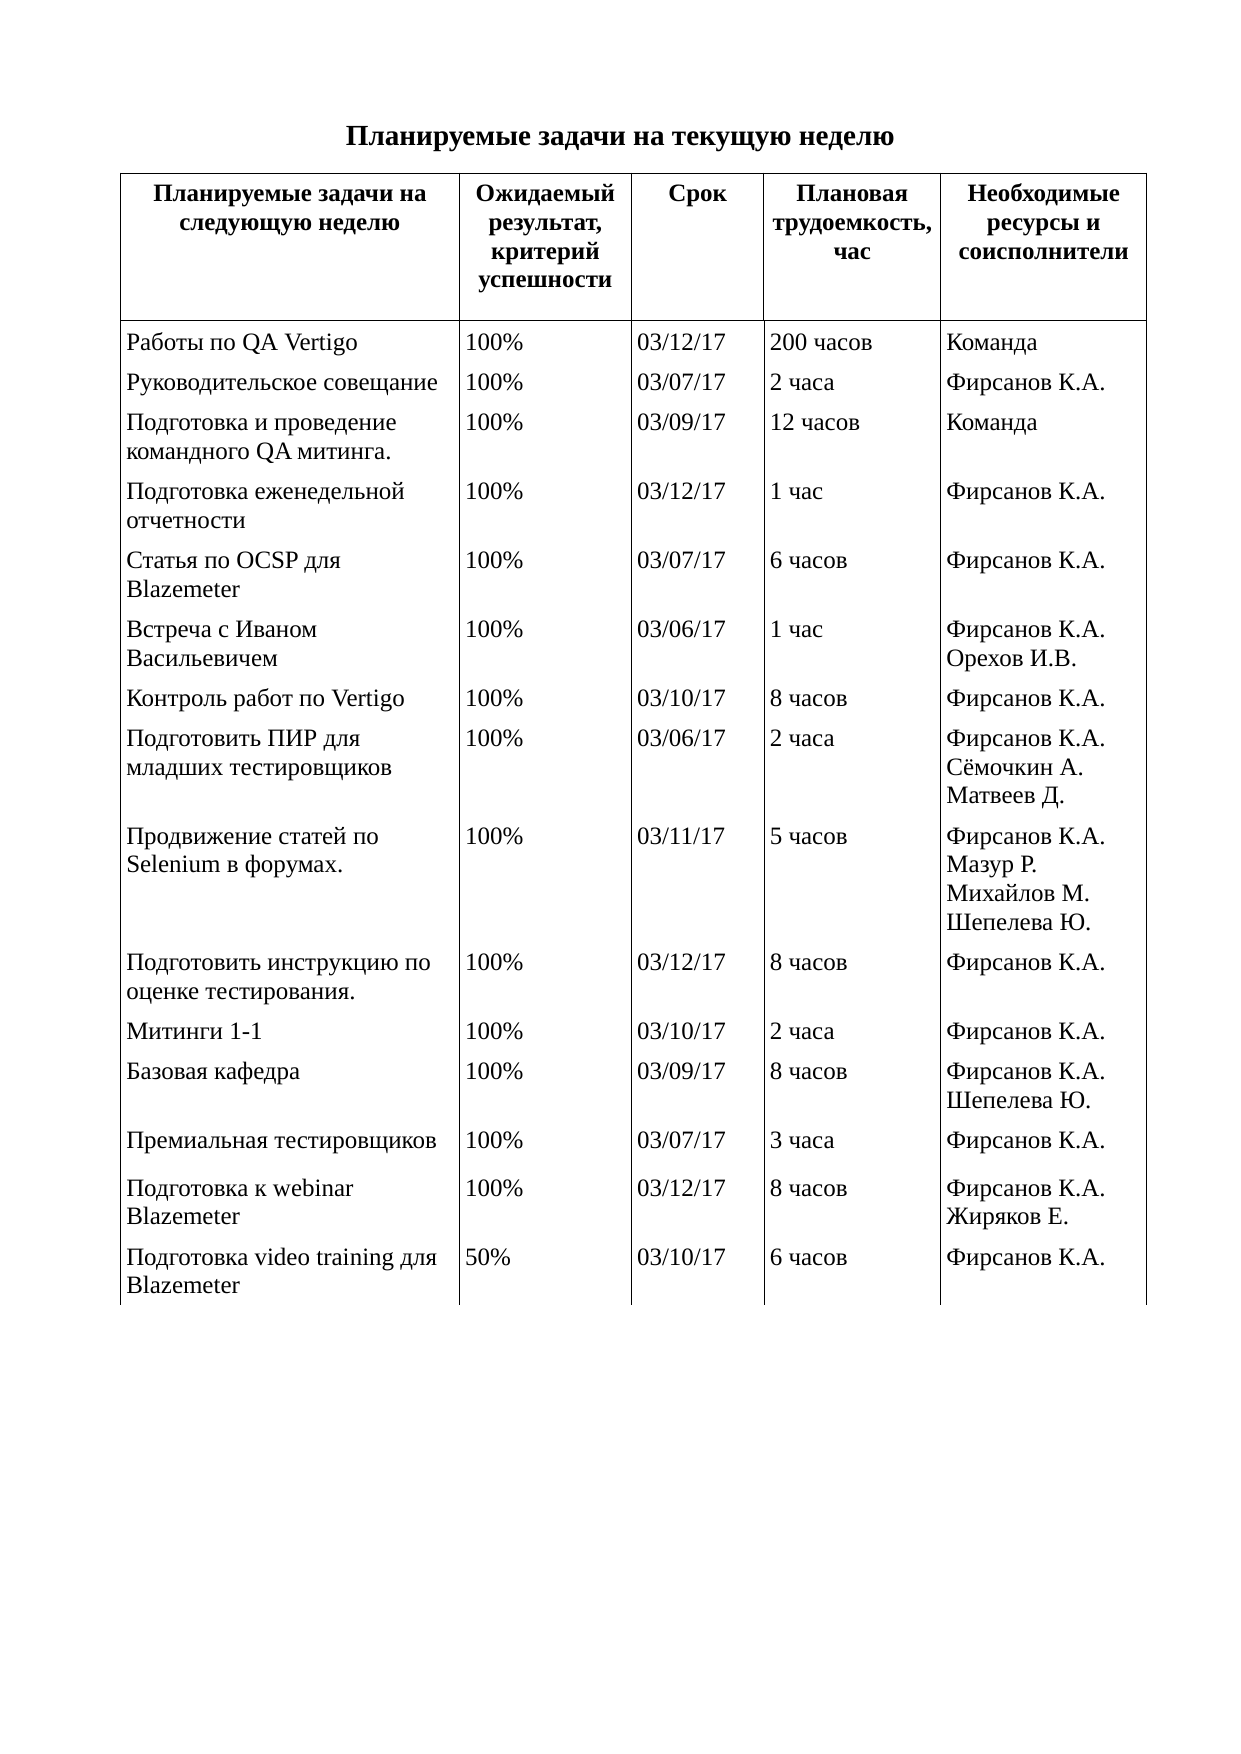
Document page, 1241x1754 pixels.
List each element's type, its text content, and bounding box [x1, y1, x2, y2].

table_cell Подготовка еженедельной отчетности [121, 470, 459, 539]
table_cell 2 часа [765, 1011, 940, 1051]
table_cell 03/09/17 [632, 401, 764, 470]
table_cell 50% [460, 1236, 631, 1305]
table_cell Команда [941, 321, 1146, 361]
table_cell Фирсанов К.А. [941, 1120, 1146, 1167]
table_header Необходимые ресурсы и соисполнители [941, 174, 1146, 320]
table_cell Подготовить инструкцию по оценке тестирования. [121, 942, 459, 1011]
table_header Срок [632, 174, 763, 320]
table_cell 100% [460, 677, 631, 717]
table_cell 100% [460, 1011, 631, 1051]
table_header Плановая трудоемкость, час [764, 174, 940, 320]
table_cell 100% [460, 470, 631, 539]
table_cell Работы по QA Vertigo [121, 321, 459, 361]
table_cell 03/12/17 [632, 470, 764, 539]
table_cell 03/07/17 [632, 361, 764, 401]
table_cell 100% [460, 1120, 631, 1167]
table_cell 200 часов [765, 321, 940, 361]
table_header Планируемые задачи на следующую неделю [121, 174, 459, 320]
table_cell 03/10/17 [632, 677, 764, 717]
table_cell 100% [460, 718, 631, 815]
table_cell 8 часов [765, 1167, 940, 1236]
table_cell Контроль работ по Vertigo [121, 677, 459, 717]
table_cell 100% [460, 815, 631, 942]
table_cell Встреча с Иваном Васильевичем [121, 608, 459, 677]
table_cell Фирсанов К.А. Мазур Р. Михайлов М. Шепелева Ю. [941, 815, 1146, 942]
table_cell Подготовка и проведение командного QA митинга. [121, 401, 459, 470]
table_cell 03/07/17 [632, 1120, 764, 1167]
table_cell 03/09/17 [632, 1051, 764, 1120]
table_cell 03/12/17 [632, 1167, 764, 1236]
table_cell 12 часов [765, 401, 940, 470]
table_cell Продвижение статей по Selenium в форумах. [121, 815, 459, 942]
table_cell 6 часов [765, 1236, 940, 1305]
table_cell 2 часа [765, 361, 940, 401]
table_cell Фирсанов К.А. Сёмочкин А. Матвеев Д. [941, 718, 1146, 815]
table_cell Команда [941, 401, 1146, 470]
table_cell 100% [460, 361, 631, 401]
table_cell 100% [460, 401, 631, 470]
table_cell 100% [460, 539, 631, 608]
table_cell 100% [460, 1167, 631, 1236]
table_cell Премиальная тестировщиков [121, 1120, 459, 1167]
table_cell 8 часов [765, 677, 940, 717]
table_cell 2 часа [765, 718, 940, 815]
table_cell Фирсанов К.А. Шепелева Ю. [941, 1051, 1146, 1120]
table_cell 100% [460, 608, 631, 677]
table_cell 03/06/17 [632, 718, 764, 815]
table_cell Подготовка video training для Blazemeter [121, 1236, 459, 1305]
table_cell Фирсанов К.А. Орехов И.В. [941, 608, 1146, 677]
table_cell Фирсанов К.А. [941, 470, 1146, 539]
table_cell 1 час [765, 608, 940, 677]
table_cell Руководительское совещание [121, 361, 459, 401]
table_cell Статья по OCSP для Blazemeter [121, 539, 459, 608]
table_cell Фирсанов К.А. [941, 361, 1146, 401]
table_cell 03/07/17 [632, 539, 764, 608]
table_cell 8 часов [765, 942, 940, 1011]
table_cell Фирсанов К.А. [941, 942, 1146, 1011]
table_cell Базовая кафедра [121, 1051, 459, 1120]
table_cell 1 час [765, 470, 940, 539]
table_cell 03/12/17 [632, 942, 764, 1011]
table_cell 100% [460, 1051, 631, 1120]
table_cell Фирсанов К.А. [941, 539, 1146, 608]
table_cell Подготовить ПИР для младших тестировщиков [121, 718, 459, 815]
table_cell 03/10/17 [632, 1011, 764, 1051]
table_cell Фирсанов К.А. Жиряков Е. [941, 1167, 1146, 1236]
table_header Ожидаемый результат, критерий успешности [460, 174, 631, 320]
table_cell 3 часа [765, 1120, 940, 1167]
table_cell Подготовка к webinar Blazemeter [121, 1167, 459, 1236]
table_cell Фирсанов К.А. [941, 1236, 1146, 1305]
table_cell 03/10/17 [632, 1236, 764, 1305]
table_cell 100% [460, 942, 631, 1011]
table_cell Митинги 1-1 [121, 1011, 459, 1051]
table_cell Фирсанов К.А. [941, 677, 1146, 717]
table_cell Фирсанов К.А. [941, 1011, 1146, 1051]
text Планируемые задачи на текущую неделю [118, 118, 1122, 152]
table_cell 100% [460, 321, 631, 361]
table_cell 6 часов [765, 539, 940, 608]
table_cell 5 часов [765, 815, 940, 942]
table_cell 03/06/17 [632, 608, 764, 677]
table_cell 8 часов [765, 1051, 940, 1120]
table_cell 03/12/17 [632, 321, 764, 361]
table_cell 03/11/17 [632, 815, 764, 942]
